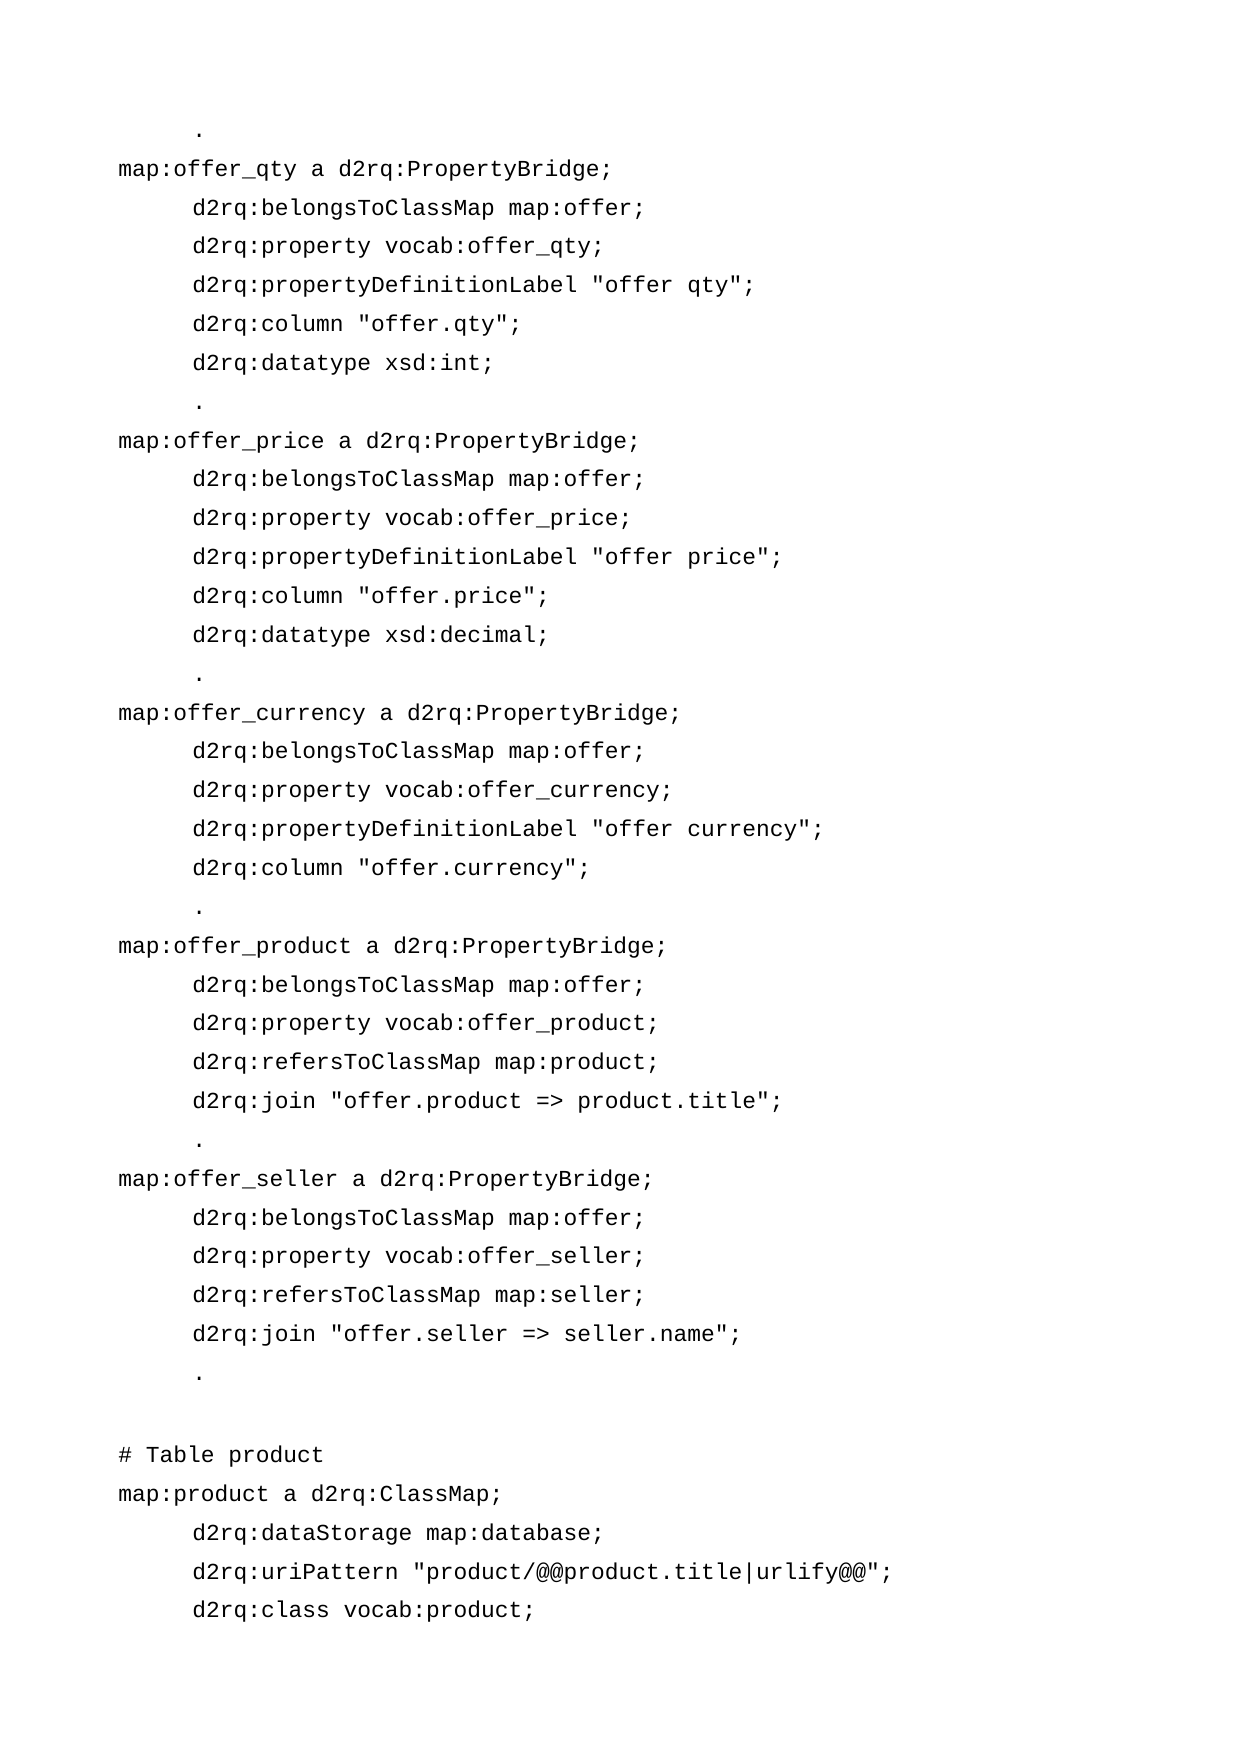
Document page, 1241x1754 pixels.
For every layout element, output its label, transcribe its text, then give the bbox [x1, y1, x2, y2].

text d2rq:column "offer.currency"; [118, 856, 1122, 882]
text d2rq:column "offer.price"; [118, 584, 1122, 610]
text d2rq:belongsToClassMap map:offer; [118, 973, 1122, 999]
text d2rq:column "offer.qty"; [118, 312, 1122, 338]
text d2rq:belongsToClassMap map:offer; [118, 1206, 1122, 1232]
text . [118, 1361, 1122, 1387]
text d2rq:class vocab:product; [118, 1599, 1122, 1625]
text d2rq:property vocab:offer_seller; [118, 1245, 1122, 1271]
text d2rq:refersToClassMap map:product; [118, 1051, 1122, 1077]
text d2rq:property vocab:offer_price; [118, 507, 1122, 533]
text . [118, 895, 1122, 921]
text d2rq:propertyDefinitionLabel "offer price"; [118, 546, 1122, 571]
text map:product a d2rq:ClassMap; [118, 1482, 1122, 1508]
text map:offer_currency a d2rq:PropertyBridge; [118, 701, 1122, 727]
text d2rq:property vocab:offer_currency; [118, 779, 1122, 804]
text . [118, 390, 1122, 416]
text d2rq:join "offer.product => product.title"; [118, 1089, 1122, 1115]
text map:offer_product a d2rq:PropertyBridge; [118, 934, 1122, 960]
text d2rq:propertyDefinitionLabel "offer qty"; [118, 273, 1122, 299]
text d2rq:refersToClassMap map:seller; [118, 1284, 1122, 1310]
text d2rq:propertyDefinitionLabel "offer currency"; [118, 817, 1122, 843]
text d2rq:join "offer.seller => seller.name"; [118, 1323, 1122, 1348]
text d2rq:property vocab:offer_product; [118, 1012, 1122, 1038]
text map:offer_price a d2rq:PropertyBridge; [118, 429, 1122, 455]
text . [118, 662, 1122, 688]
text d2rq:dataStorage map:database; [118, 1521, 1122, 1547]
text d2rq:belongsToClassMap map:offer; [118, 468, 1122, 494]
text d2rq:uriPattern "product/@@product.title|urlify@@"; [118, 1560, 1122, 1586]
text . [118, 1128, 1122, 1154]
text d2rq:belongsToClassMap map:offer; [118, 196, 1122, 222]
text d2rq:datatype xsd:int; [118, 351, 1122, 377]
text map:offer_seller a d2rq:PropertyBridge; [118, 1167, 1122, 1193]
text map:offer_qty a d2rq:PropertyBridge; [118, 157, 1122, 183]
text d2rq:property vocab:offer_qty; [118, 235, 1122, 261]
text . [118, 118, 1122, 144]
text # Table product [118, 1443, 1122, 1469]
text d2rq:belongsToClassMap map:offer; [118, 740, 1122, 766]
text d2rq:datatype xsd:decimal; [118, 623, 1122, 649]
